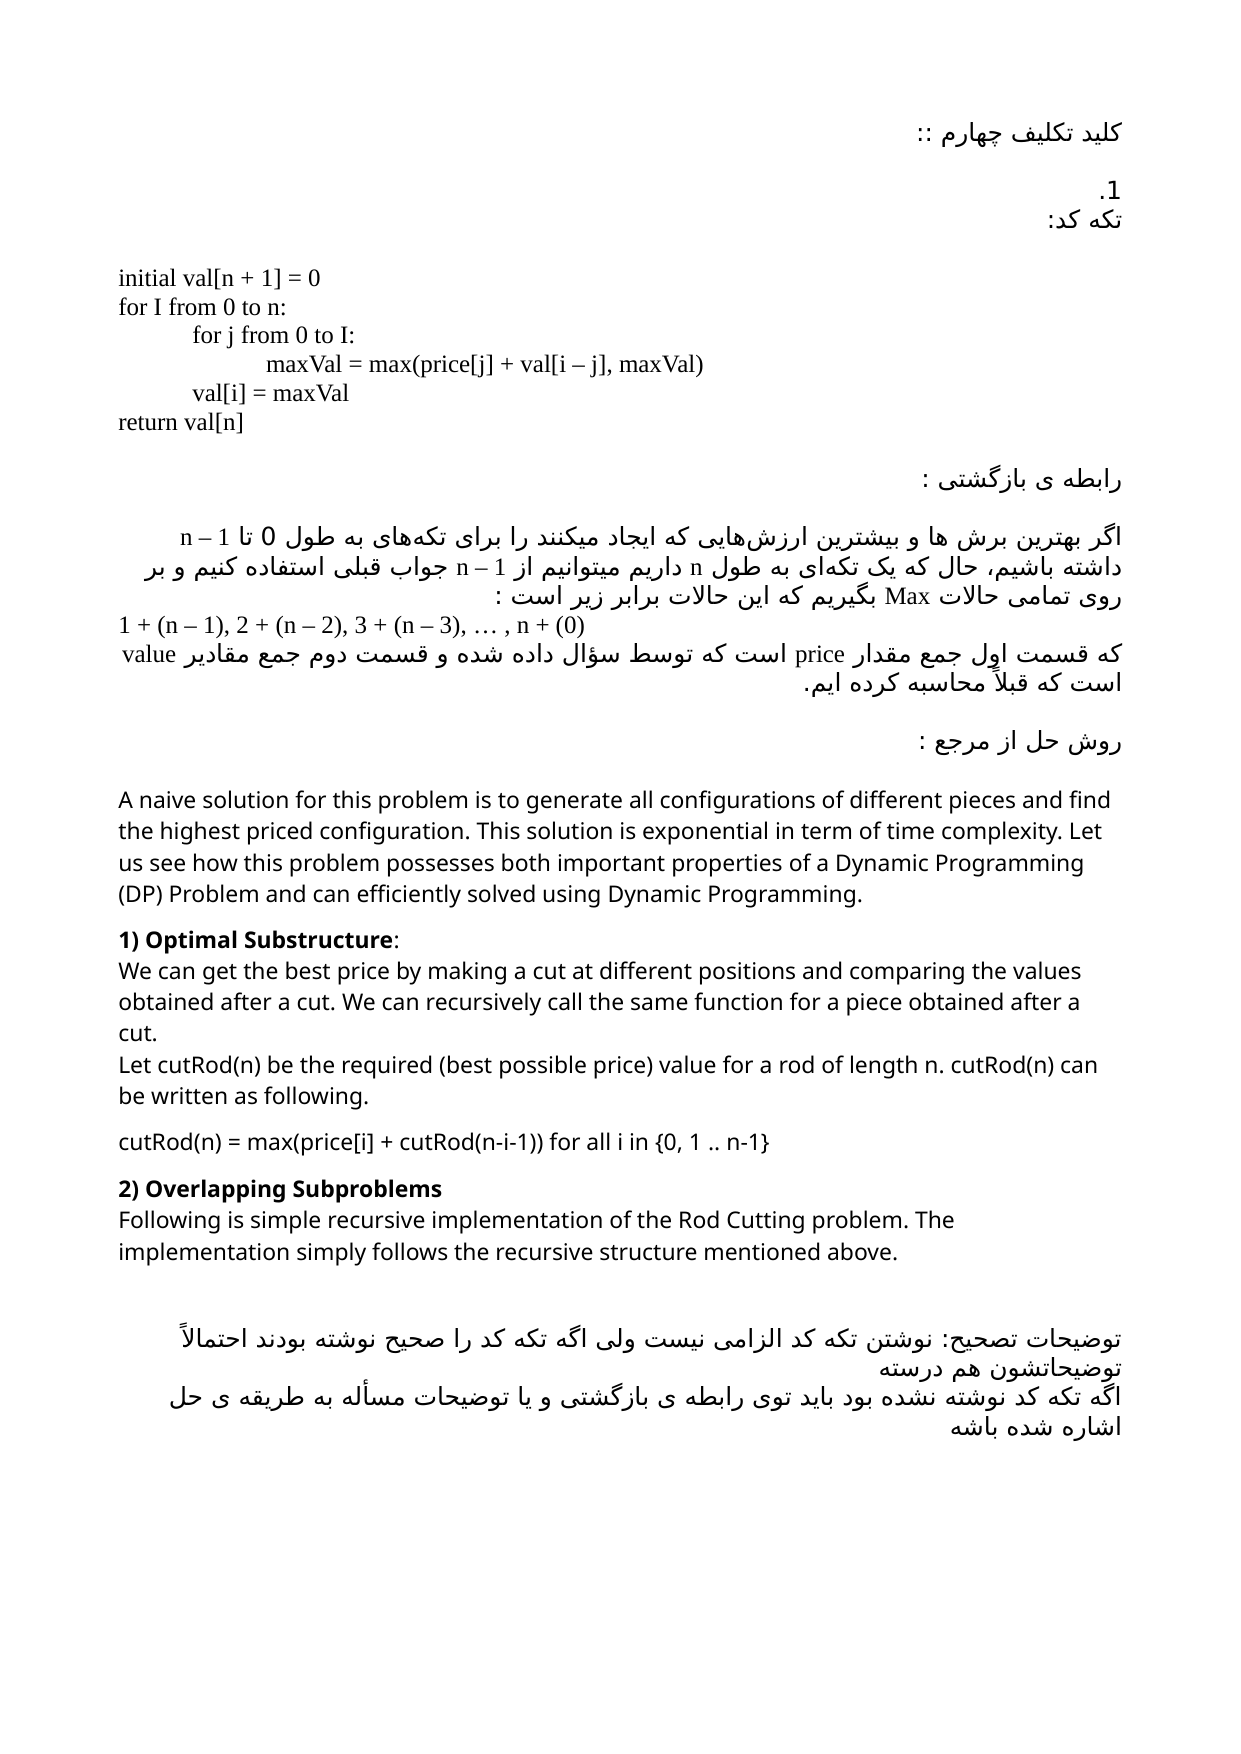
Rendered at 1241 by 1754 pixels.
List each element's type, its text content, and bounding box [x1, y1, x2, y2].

text اگه تکه کد نوشته نشده بود باید توی رابطه ی بازگشتی و یا توضیحات مسأله به طریقه ی حل اشاره شده باشه [118, 1382, 1122, 1441]
text maxVal = max(price[j] + val[i – j], maxVal) [118, 349, 1122, 378]
text for j from 0 to I: [118, 321, 1122, 349]
text return val[n] [118, 407, 1122, 436]
text 1. [118, 176, 1122, 205]
text که قسمت اول جمع مقدار price است که توسط سؤال داده شده و قسمت دوم جمع مقادیر value است که قبلاً محاسبه کرده ایم. [118, 639, 1122, 697]
text اگر بهترین برش ها و بیشترین ارزش‌هایی که ایجاد میکنند را برای تکه‌های به طول 0 تا n – 1 داشته باشیم، حال که یک تکه‌ای به طول n داریم میتوانیم از n – 1 جواب قبلی استفاده کنیم و بر روی تمامی حالات Max بگیریم که این حالات برابر زیر است : [118, 522, 1122, 610]
text 1 + (n – 1), 2 + (n – 2), 3 + (n – 3), … , n + (0) [118, 610, 1122, 639]
text تکه کد: [118, 205, 1122, 234]
text cutRod(n) = max(price[i] + cutRod(n-i-1)) for all i in {0, 1 .. n-1} [118, 1126, 1122, 1158]
text val[i] = maxVal [118, 378, 1122, 407]
text A naive solution for this problem is to generate all configurations of different pieces and find the highest priced configuration. This solution is exponential in term of time complexity. Let us see how this problem possesses both important properties of a Dynamic Programming (DP) Problem and can efficiently solved using Dynamic Programming. [118, 784, 1122, 909]
text Let cutRod(n) be the required (best possible price) value for a rod of length n. cutRod(n) can be written as following. [118, 1048, 1122, 1111]
text کلید تکلیف چهارم :: [118, 118, 1122, 147]
text 2) Overlapping Subproblems Following is simple recursive implementation of the Rod Cutting problem. The implementation simply follows the recursive structure mentioned above. [118, 1173, 1122, 1267]
text روش حل از مرجع : [118, 726, 1122, 755]
text توضیحات تصحیح: نوشتن تکه کد الزامی نیست ولی اگه تکه کد را صحیح نوشته بودند احتمالاً توضیحاتشون هم درسته [118, 1324, 1122, 1382]
text initial val[n + 1] = 0 [118, 263, 1122, 292]
text for I from 0 to n: [118, 292, 1122, 321]
text 1) Optimal Substructure: We can get the best price by making a cut at different positions and comparing the values obtained after a cut. We can recursively call the same function for a piece obtained after a cut. [118, 923, 1122, 1048]
text رابطه ی بازگشتی : [118, 464, 1122, 493]
